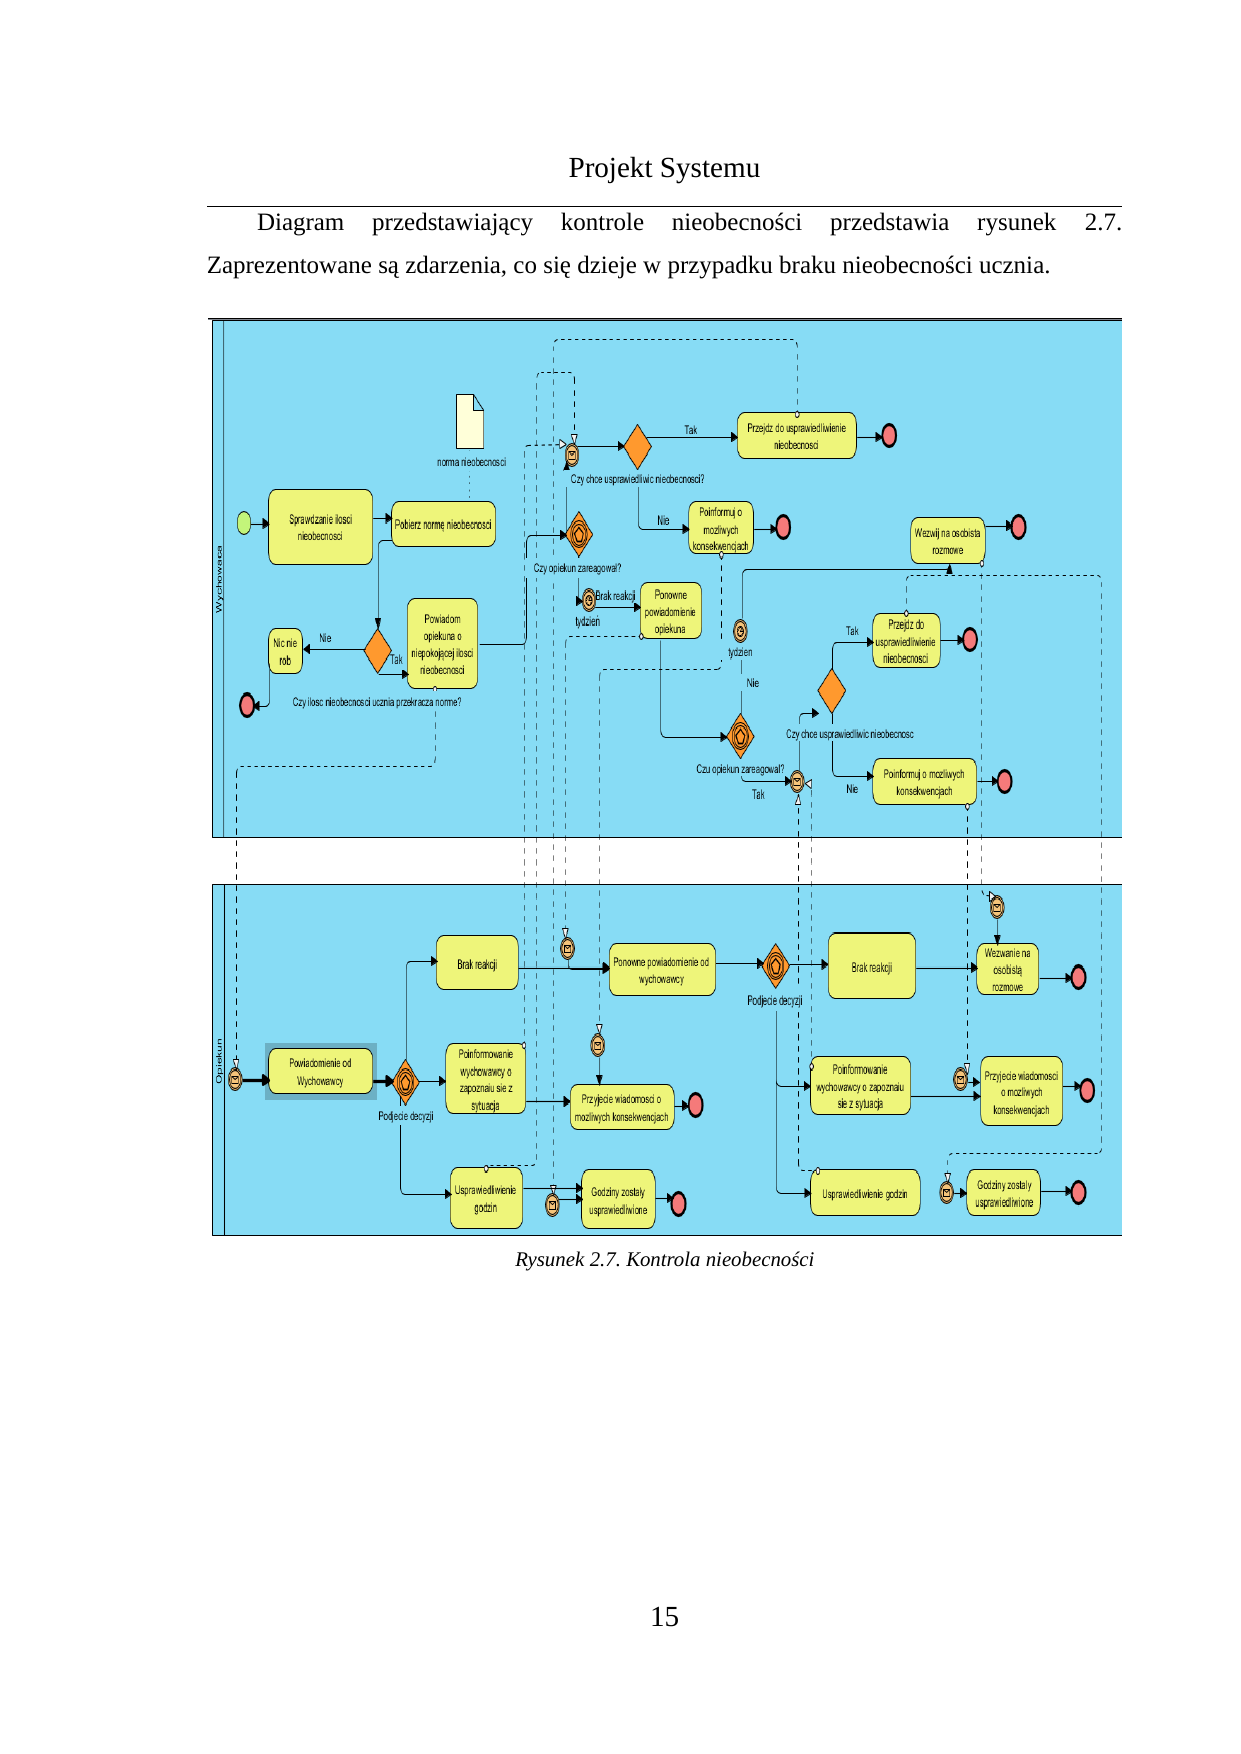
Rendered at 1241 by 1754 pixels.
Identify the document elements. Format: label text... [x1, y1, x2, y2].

text Diagram przedstawiający kontrole nieobecności przedstawia rysunek 2.7. Zaprezentowane są zdarzenia, co się dzieje w przypadku braku nieobecności ucznia. [207, 207, 1122, 278]
text Rysunek 2.7. Kontrola nieobecności [207, 317, 1123, 1271]
picture [209, 319, 1120, 1240]
